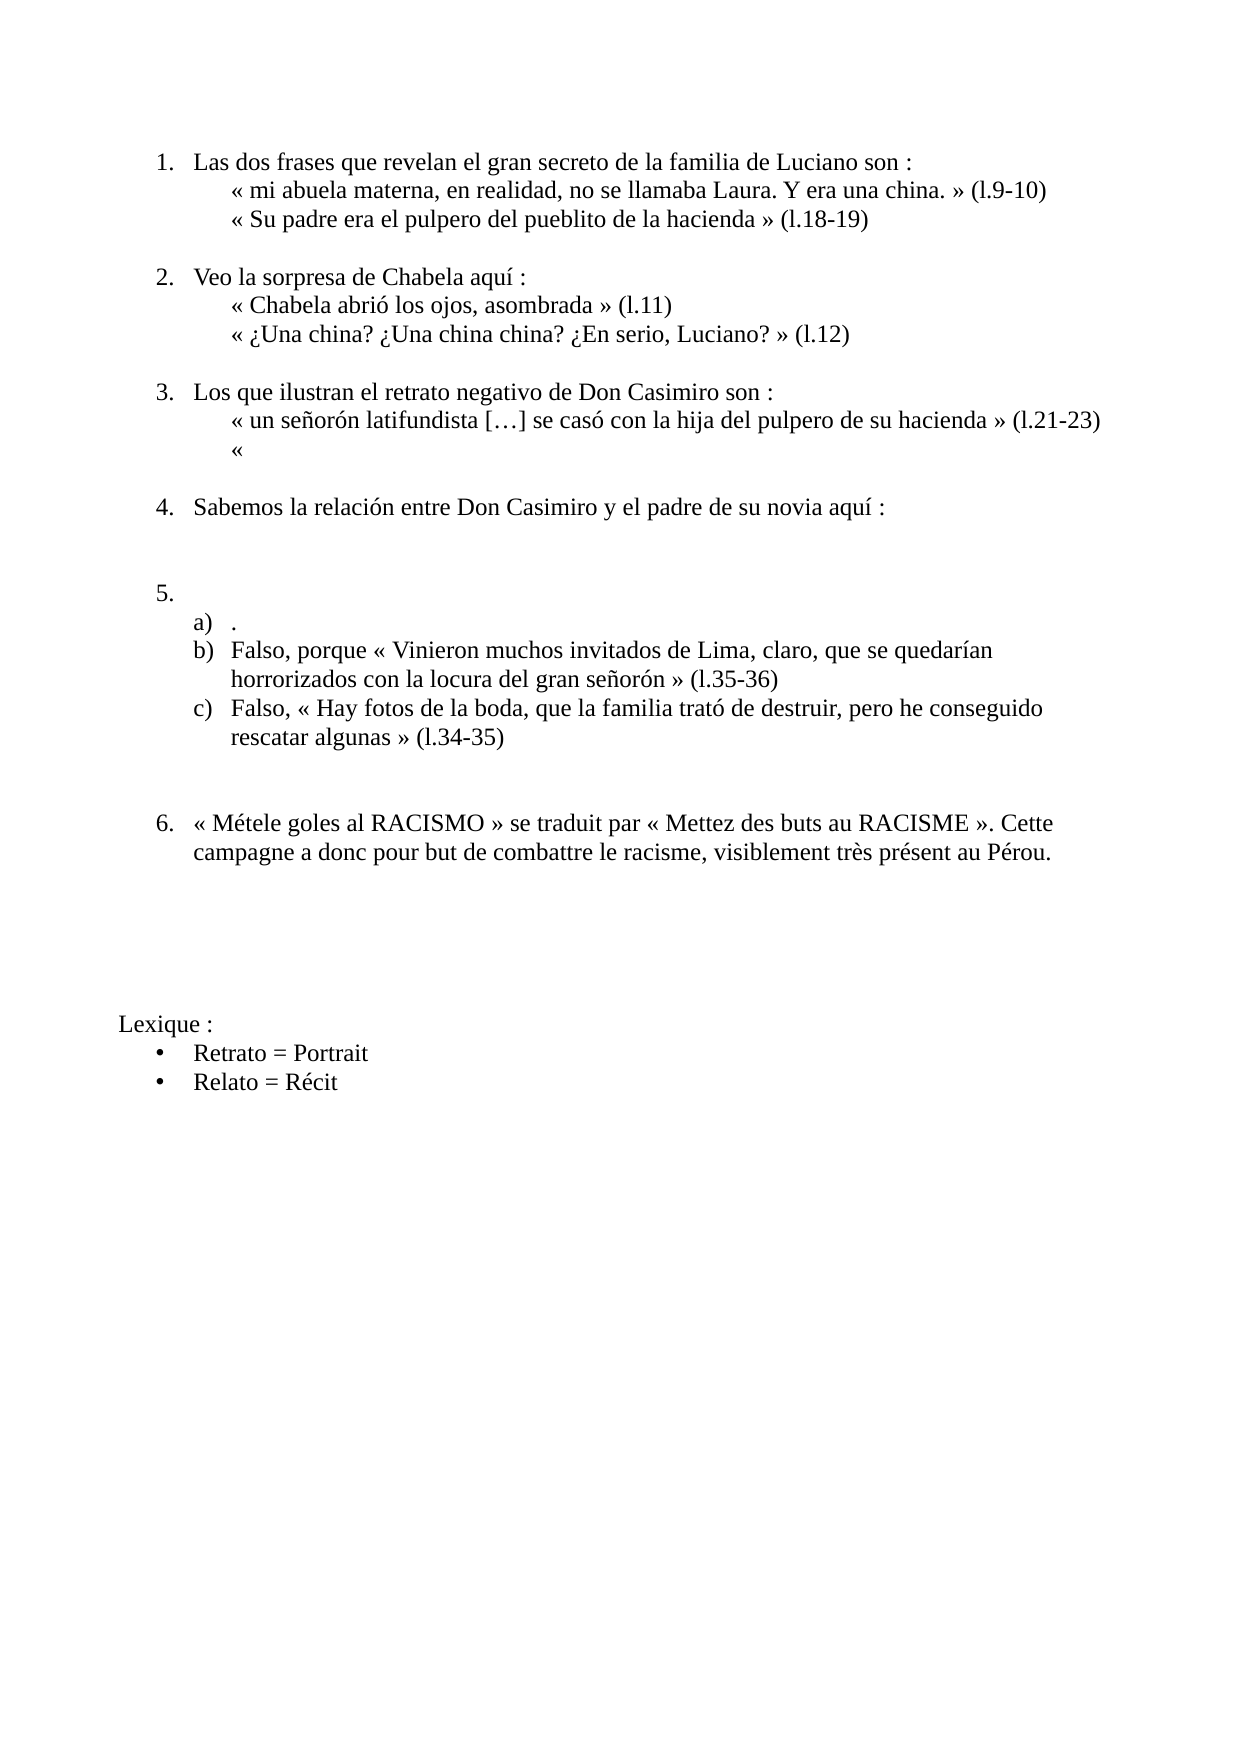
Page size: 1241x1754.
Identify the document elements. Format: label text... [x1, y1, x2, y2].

text Lexique : [118, 1009, 1122, 1038]
list « Su padre era el pulpero del pueblito de la hacienda » (l.18-19) [193, 204, 1122, 233]
list Las dos frases que revelan el gran secreto de la familia de Luciano son : [156, 147, 1122, 176]
list . [193, 607, 1122, 636]
list « ¿Una china? ¿Una china china? ¿En serio, Luciano? » (l.12) [193, 319, 1122, 348]
list « Métele goles al RACISMO » se traduit par « Mettez des buts au RACISME ». Cette campagne a donc pour but de combattre le racisme, visiblement très présent au Pérou. [156, 808, 1122, 866]
list Sabemos la relación entre Don Casimiro y el padre de su novia aquí : [156, 492, 1122, 521]
list « [193, 434, 1122, 463]
list Falso, « Hay fotos de la boda, que la familia trató de destruir, pero he conseguido rescatar algunas » (l.34-35) [193, 693, 1122, 751]
list Los que ilustran el retrato negativo de Don Casimiro son : [156, 377, 1122, 406]
list « mi abuela materna, en realidad, no se llamaba Laura. Y era una china. » (l.9-10) [193, 176, 1122, 204]
list « un señorón latifundista […] se casó con la hija del pulpero de su hacienda » (l.21-23) [193, 406, 1122, 434]
list Relato = Récit [156, 1067, 1122, 1096]
list Veo la sorpresa de Chabela aquí : [156, 262, 1122, 291]
list Falso, porque « Vinieron muchos invitados de Lima, claro, que se quedarían horrorizados con la locura del gran señorón » (l.35-36) [193, 636, 1122, 693]
list Retrato = Portrait [156, 1038, 1122, 1067]
list « Chabela abrió los ojos, asombrada » (l.11) [193, 291, 1122, 319]
